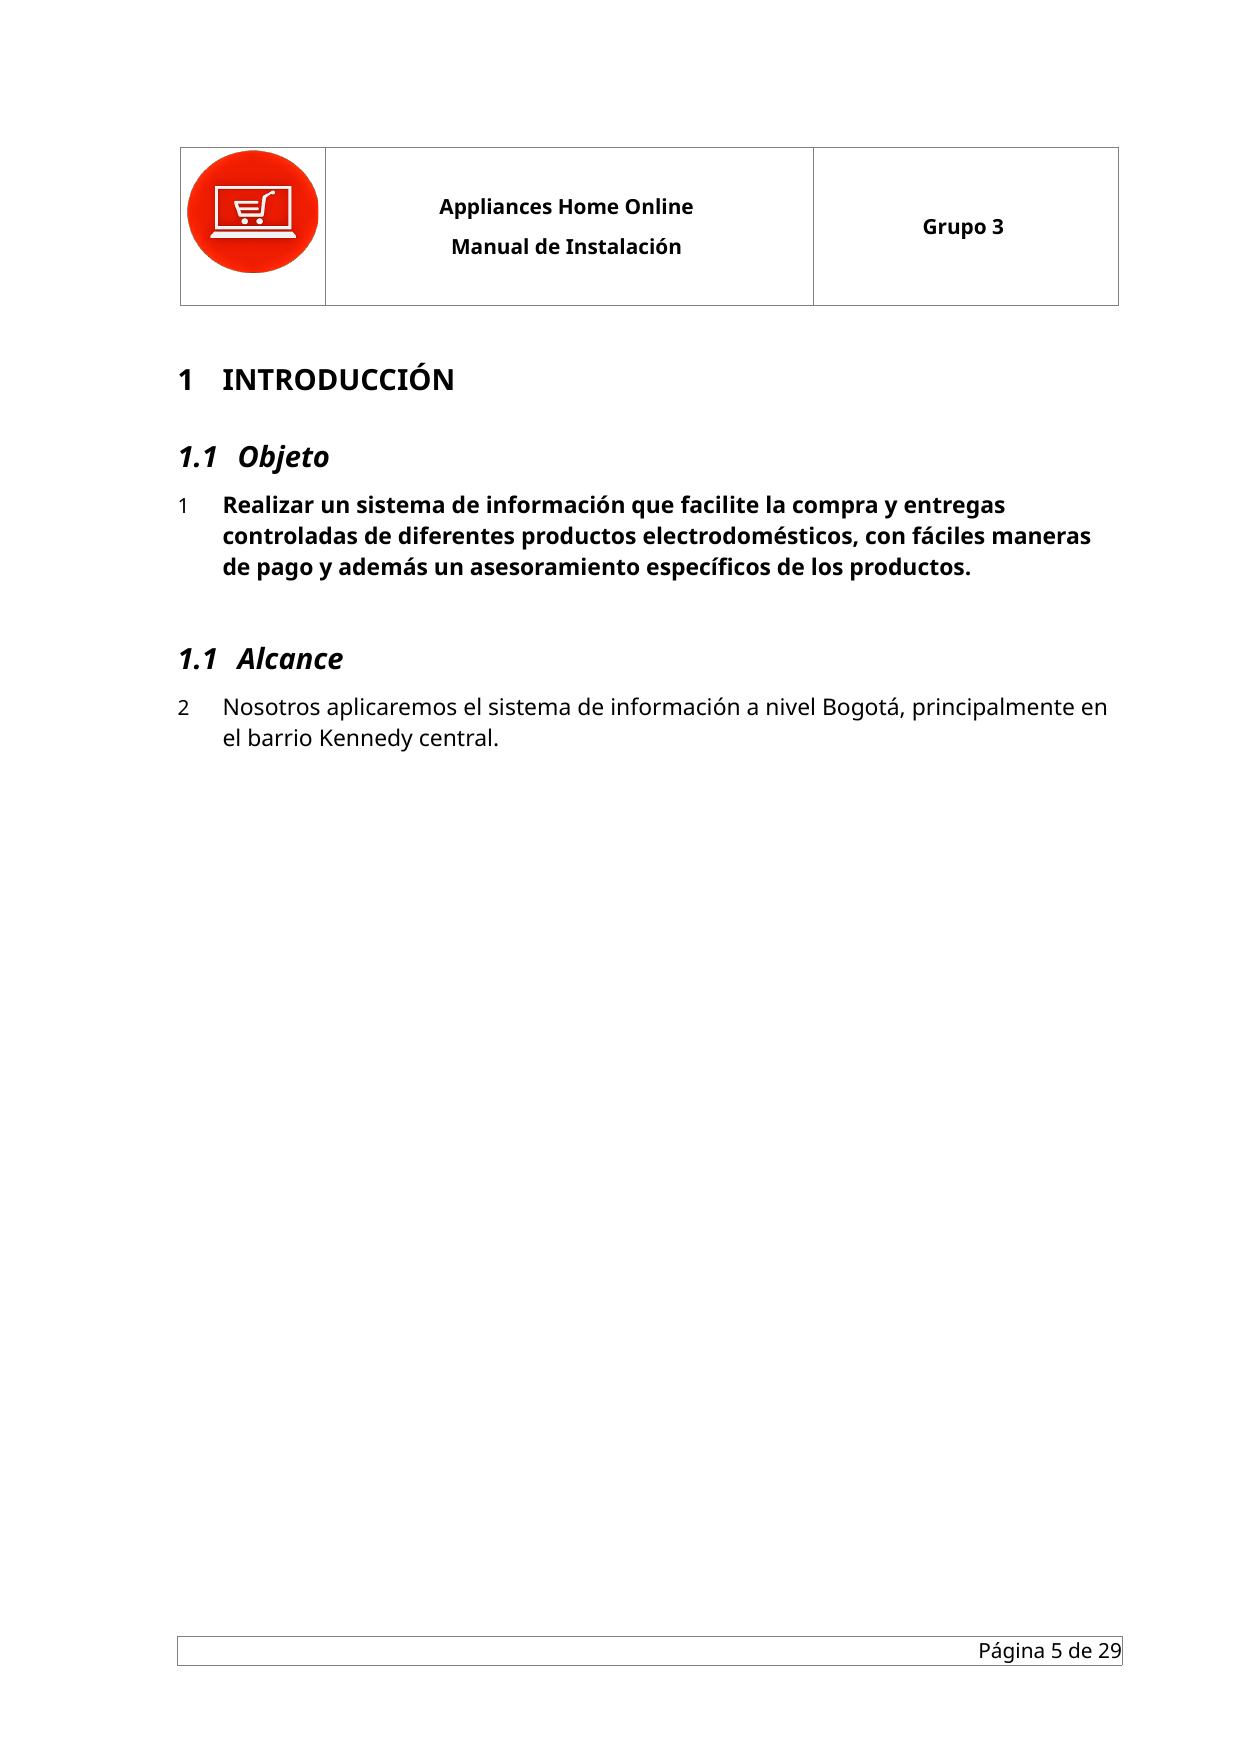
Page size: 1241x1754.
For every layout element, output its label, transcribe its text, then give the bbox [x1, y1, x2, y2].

subtitle Objeto [177, 436, 1122, 476]
list Nosotros aplicaremos el sistema de información a nivel Bogotá, principalmente en el barrio Kennedy central. [177, 691, 1122, 753]
list Realizar un sistema de información que facilite la compra y entregas controladas de diferentes productos electrodomésticos, con fáciles maneras de pago y además un asesoramiento específicos de los productos. [177, 489, 1122, 582]
subtitle Alcance [177, 639, 1122, 678]
subtitle INTRODUCCIÓN [177, 359, 1122, 399]
